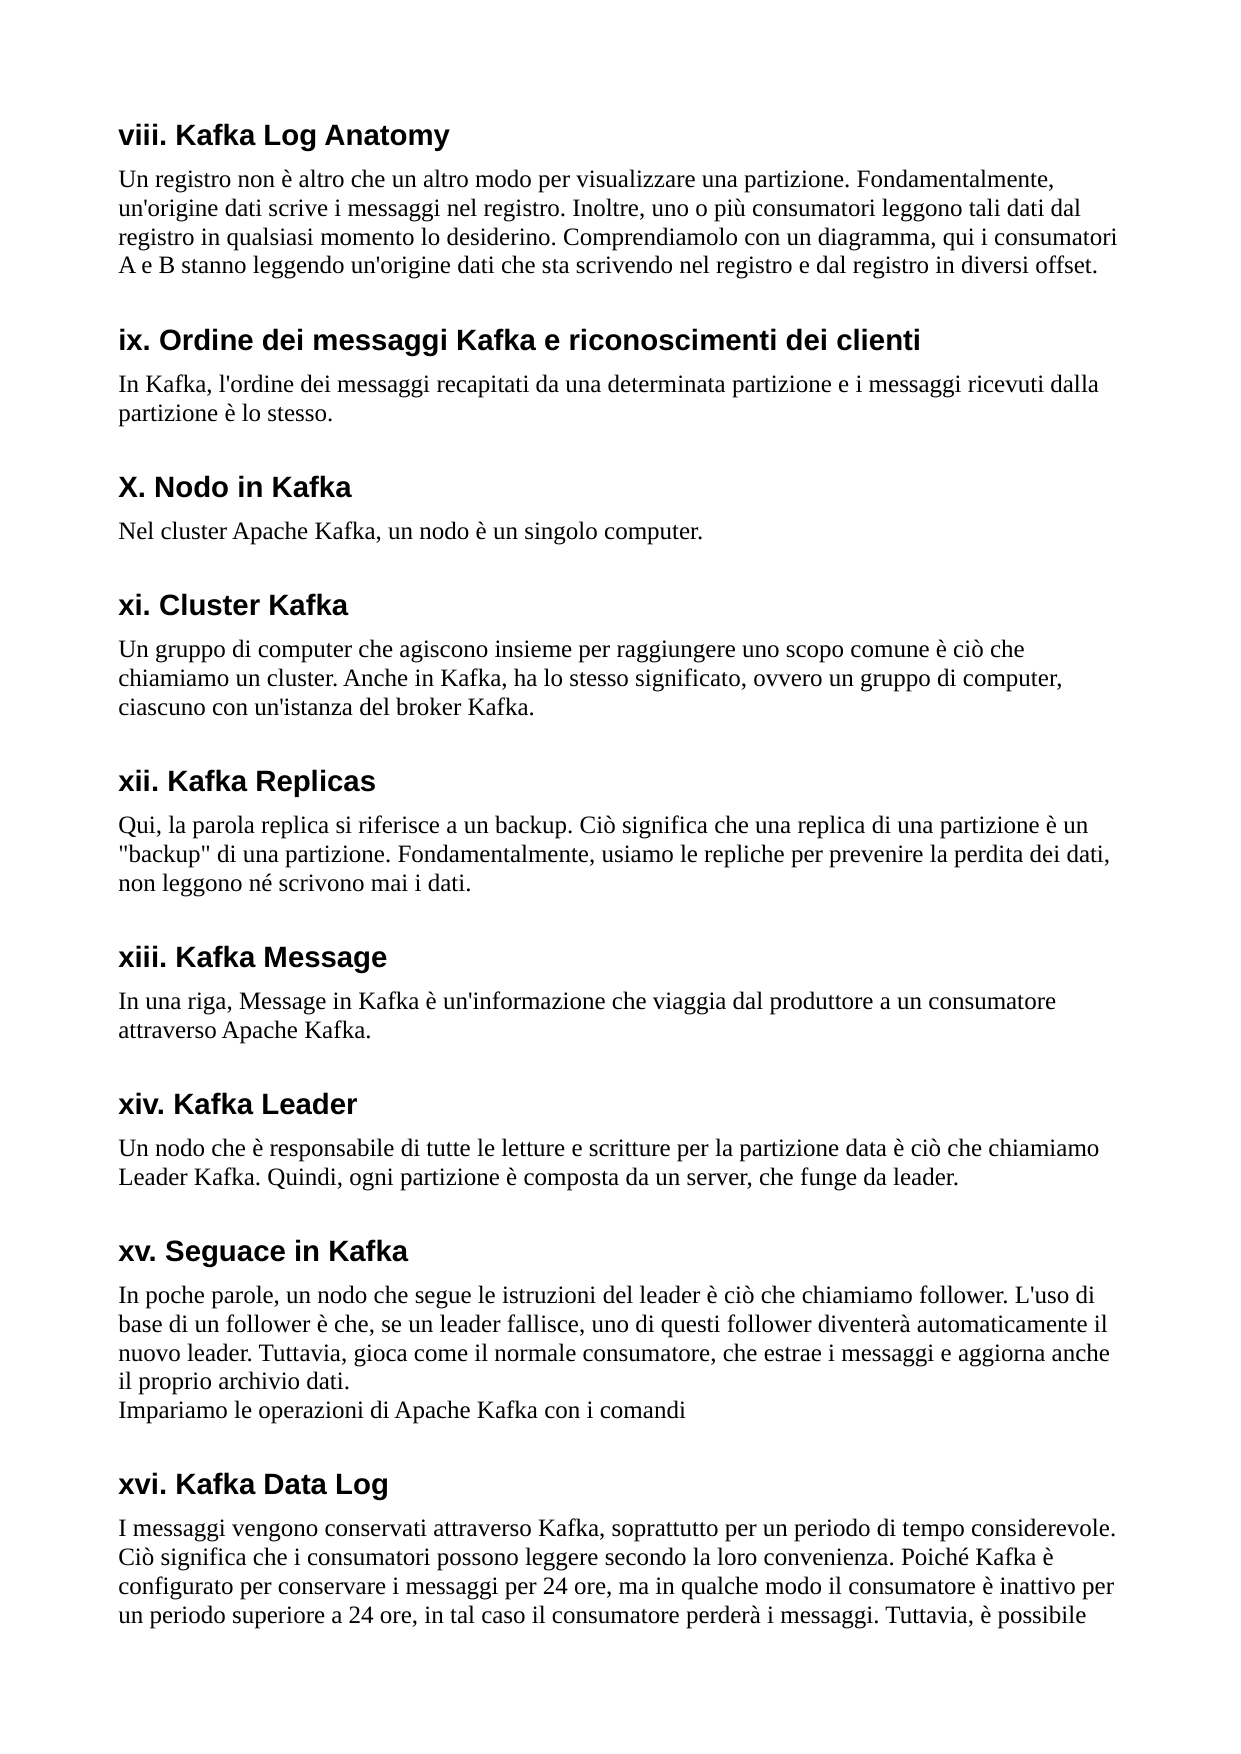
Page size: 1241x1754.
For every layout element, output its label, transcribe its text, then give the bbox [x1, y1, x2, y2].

text Qui, la parola replica si riferisce a un backup. Ciò significa che una replica di una partizione è un "backup" di una partizione. Fondamentalmente, usiamo le repliche per prevenire la perdita dei dati, non leggono né scrivono mai i dati. [118, 810, 1122, 896]
subtitle xvi. Kafka Data Log [118, 1467, 1122, 1501]
subtitle xiv. Kafka Leader [118, 1087, 1122, 1121]
subtitle xv. Seguace in Kafka [118, 1234, 1122, 1268]
subtitle ix. Ordine dei messaggi Kafka e riconoscimenti dei clienti [118, 323, 1122, 356]
subtitle X. Nodo in Kafka [118, 470, 1122, 503]
text Impariamo le operazioni di Apache Kafka con i comandi [118, 1395, 1122, 1424]
text Un gruppo di computer che agiscono insieme per raggiungere uno scopo comune è ciò che chiamiamo un cluster. Anche in Kafka, ha lo stesso significato, ovvero un gruppo di computer, ciascuno con un'istanza del broker Kafka. [118, 634, 1122, 721]
text In una riga, Message in Kafka è un'informazione che viaggia dal produttore a un consumatore attraverso Apache Kafka. [118, 986, 1122, 1043]
text Nel cluster Apache Kafka, un nodo è un singolo computer. [118, 516, 1122, 545]
text I messaggi vengono conservati attraverso Kafka, soprattutto per un periodo di tempo considerevole. Ciò significa che i consumatori possono leggere secondo la loro convenienza. Poiché Kafka è configurato per conservare i messaggi per 24 ore, ma in qualche modo il consumatore è inattivo per un periodo superiore a 24 ore, in tal caso il consumatore perderà i messaggi. Tuttavia, è possibile [118, 1513, 1122, 1628]
subtitle xiii. Kafka Message [118, 940, 1122, 973]
text Un registro non è altro che un altro modo per visualizzare una partizione. Fondamentalmente, un'origine dati scrive i messaggi nel registro. Inoltre, uno o più consumatori leggono tali dati dal registro in qualsiasi momento lo desiderino. Comprendiamolo con un diagramma, qui i consumatori A e B stanno leggendo un'origine dati che sta scrivendo nel registro e dal registro in diversi offset. [118, 164, 1122, 279]
subtitle xi. Cluster Kafka [118, 588, 1122, 622]
subtitle viii. Kafka Log Anatomy [118, 118, 1122, 152]
subtitle xii. Kafka Replicas [118, 764, 1122, 798]
text In poche parole, un nodo che segue le istruzioni del leader è ciò che chiamiamo follower. L'uso di base di un follower è che, se un leader fallisce, uno di questi follower diventerà automaticamente il nuovo leader. Tuttavia, gioca come il normale consumatore, che estrae i messaggi e aggiorna anche il proprio archivio dati. [118, 1280, 1122, 1395]
text In Kafka, l'ordine dei messaggi recapitati da una determinata partizione e i messaggi ricevuti dalla partizione è lo stesso. [118, 369, 1122, 426]
text Un nodo che è responsabile di tutte le letture e scritture per la partizione data è ciò che chiamiamo Leader Kafka. Quindi, ogni partizione è composta da un server, che funge da leader. [118, 1133, 1122, 1191]
